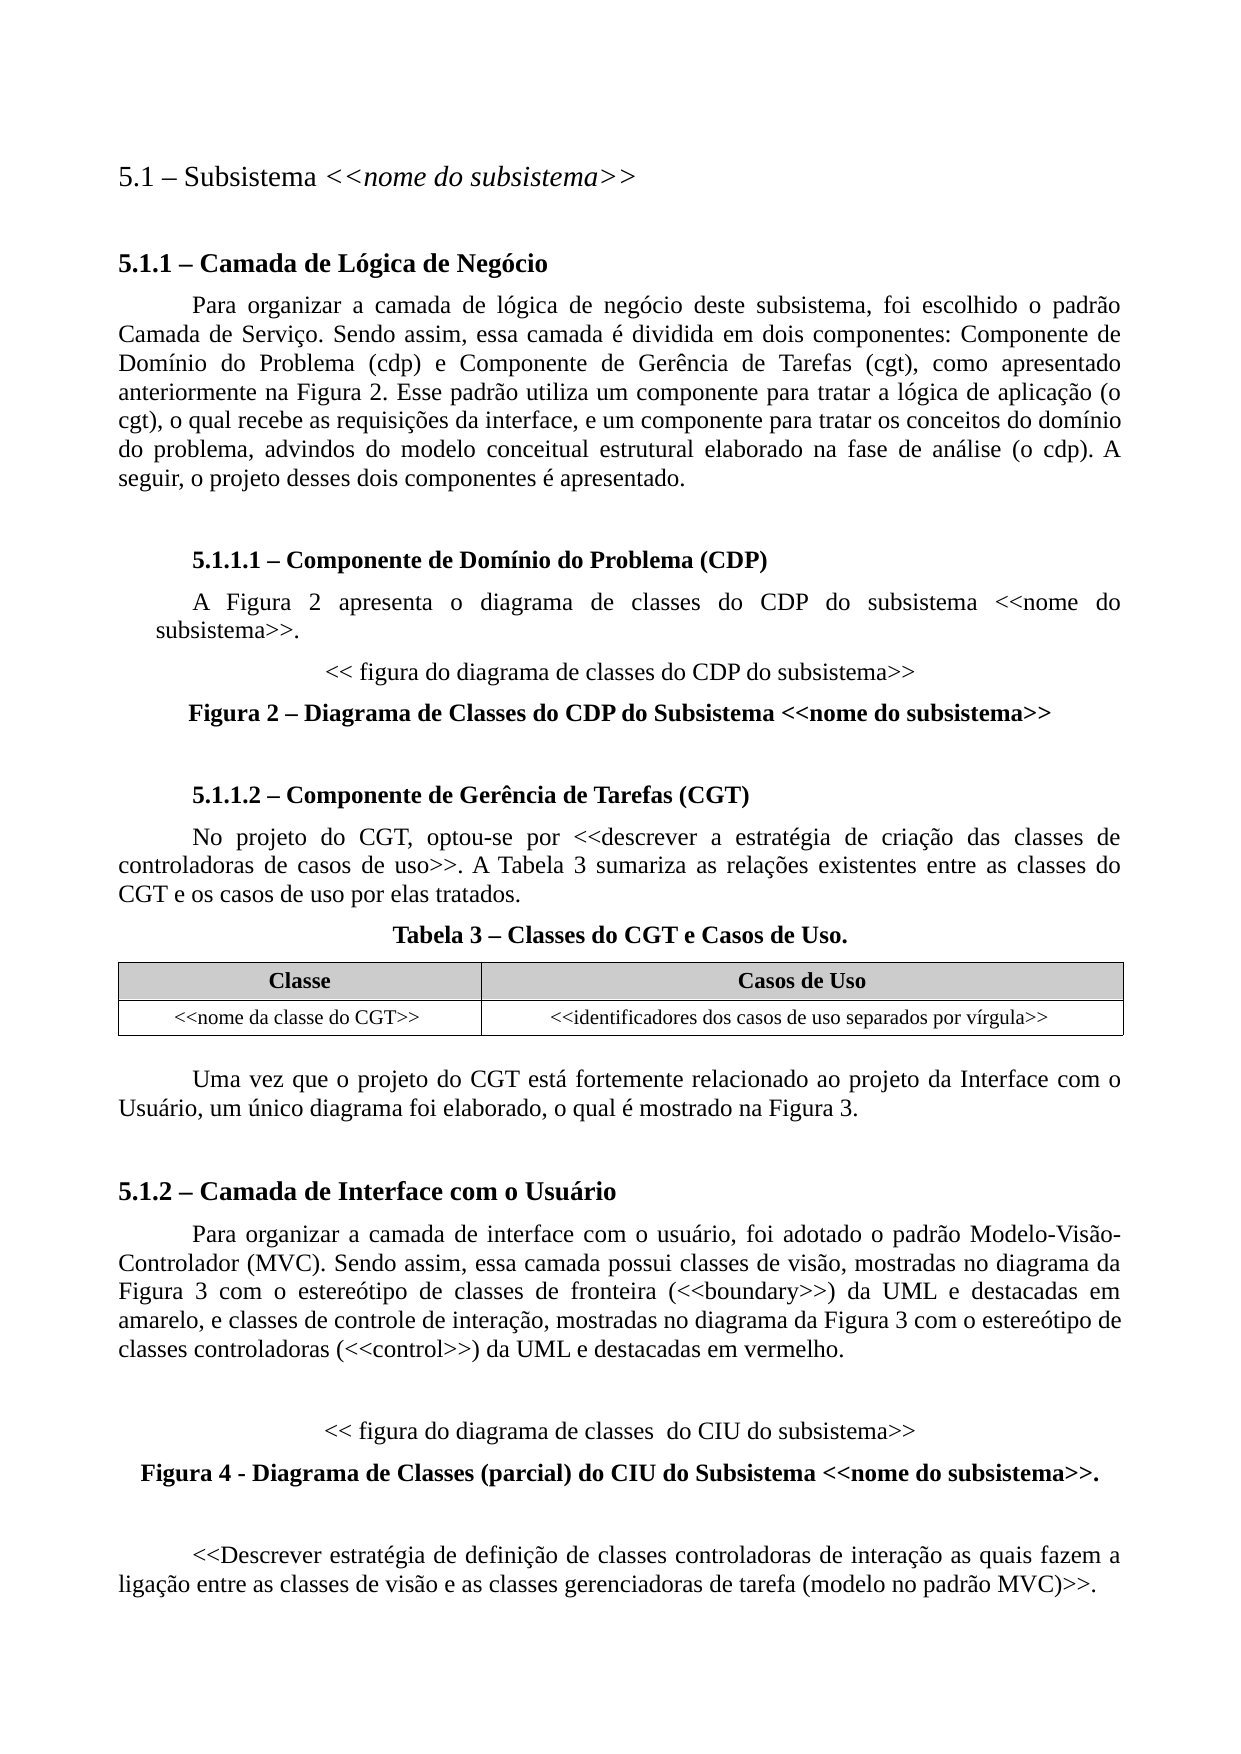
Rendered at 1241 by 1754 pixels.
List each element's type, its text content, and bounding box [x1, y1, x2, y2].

text 5.1.1 – Camada de Lógica de Negócio [118, 247, 1122, 278]
text Figura 4 - Diagrama de Classes (parcial) do CIU do Subsistema <<nome do subsistema>>. [118, 1458, 1122, 1486]
text Tabela 3 – Classes do CGT e Casos de Uso. [118, 920, 1122, 949]
text Para organizar a camada de interface com o usuário, foi adotado o padrão Modelo-Visão-Controlador (MVC). Sendo assim, essa camada possui classes de visão, mostradas no diagrama da Figura 3 com o estereótipo de classes de fronteira (<<boundary>>) da UML e destacadas em amarelo, e classes de controle de interação, mostradas no diagrama da Figura 3 com o estereótipo de classes controladoras (<<control>>) da UML e destacadas em vermelho. [118, 1219, 1122, 1363]
table_cell <<nome da classe do CGT>> [119, 1001, 481, 1035]
text 5.1.1.1 – Componente de Domínio do Problema (CDP) [118, 545, 1122, 574]
text 5.1.2 – Camada de Interface com o Usuário [118, 1175, 1122, 1206]
text Uma vez que o projeto do CGT está fortemente relacionado ao projeto da Interface com o Usuário, um único diagrama foi elaborado, o qual é mostrado na Figura 3. [118, 1064, 1122, 1121]
text No projeto do CGT, optou-se por <<descrever a estratégia de criação das classes de controladoras de casos de uso>>. A Tabela 3 sumariza as relações existentes entre as classes do CGT e os casos de uso por elas tratados. [118, 822, 1122, 908]
text Figura 2 – Diagrama de Classes do CDP do Subsistema <<nome do subsistema>> [118, 698, 1122, 727]
text Para organizar a camada de lógica de negócio deste subsistema, foi escolhido o padrão Camada de Serviço. Sendo assim, essa camada é dividida em dois componentes: Componente de Domínio do Problema (cdp) e Componente de Gerência de Tarefas (cgt), como apresentado anteriormente na Figura 2. Esse padrão utiliza um componente para tratar a lógica de aplicação (o cgt), o qual recebe as requisições da interface, e um componente para tratar os conceitos do domínio do problema, advindos do modelo conceitual estrutural elaborado na fase de análise (o cdp). A seguir, o projeto desses dois componentes é apresentado. [118, 290, 1122, 492]
text <<Descrever estratégia de definição de classes controladoras de interação as quais fazem a ligação entre as classes de visão e as classes gerenciadoras de tarefa (modelo no padrão MVC)>>. [118, 1540, 1122, 1598]
table_header Classe [119, 963, 481, 999]
text << figura do diagrama de classes do CDP do subsistema>> [118, 657, 1122, 685]
table_header Casos de Uso [482, 963, 1123, 999]
text << figura do diagrama de classes do CIU do subsistema>> [118, 1416, 1122, 1445]
text 5.1 – Subsistema <<nome do subsistema>> [118, 159, 1122, 193]
list A Figura 2 apresenta o diagrama de classes do CDP do subsistema <<nome do subsistema>>. [118, 587, 1122, 644]
table_cell <<identificadores dos casos de uso separados por vírgula>> [482, 1001, 1123, 1035]
text 5.1.1.2 – Componente de Gerência de Tarefas (CGT) [118, 780, 1122, 809]
